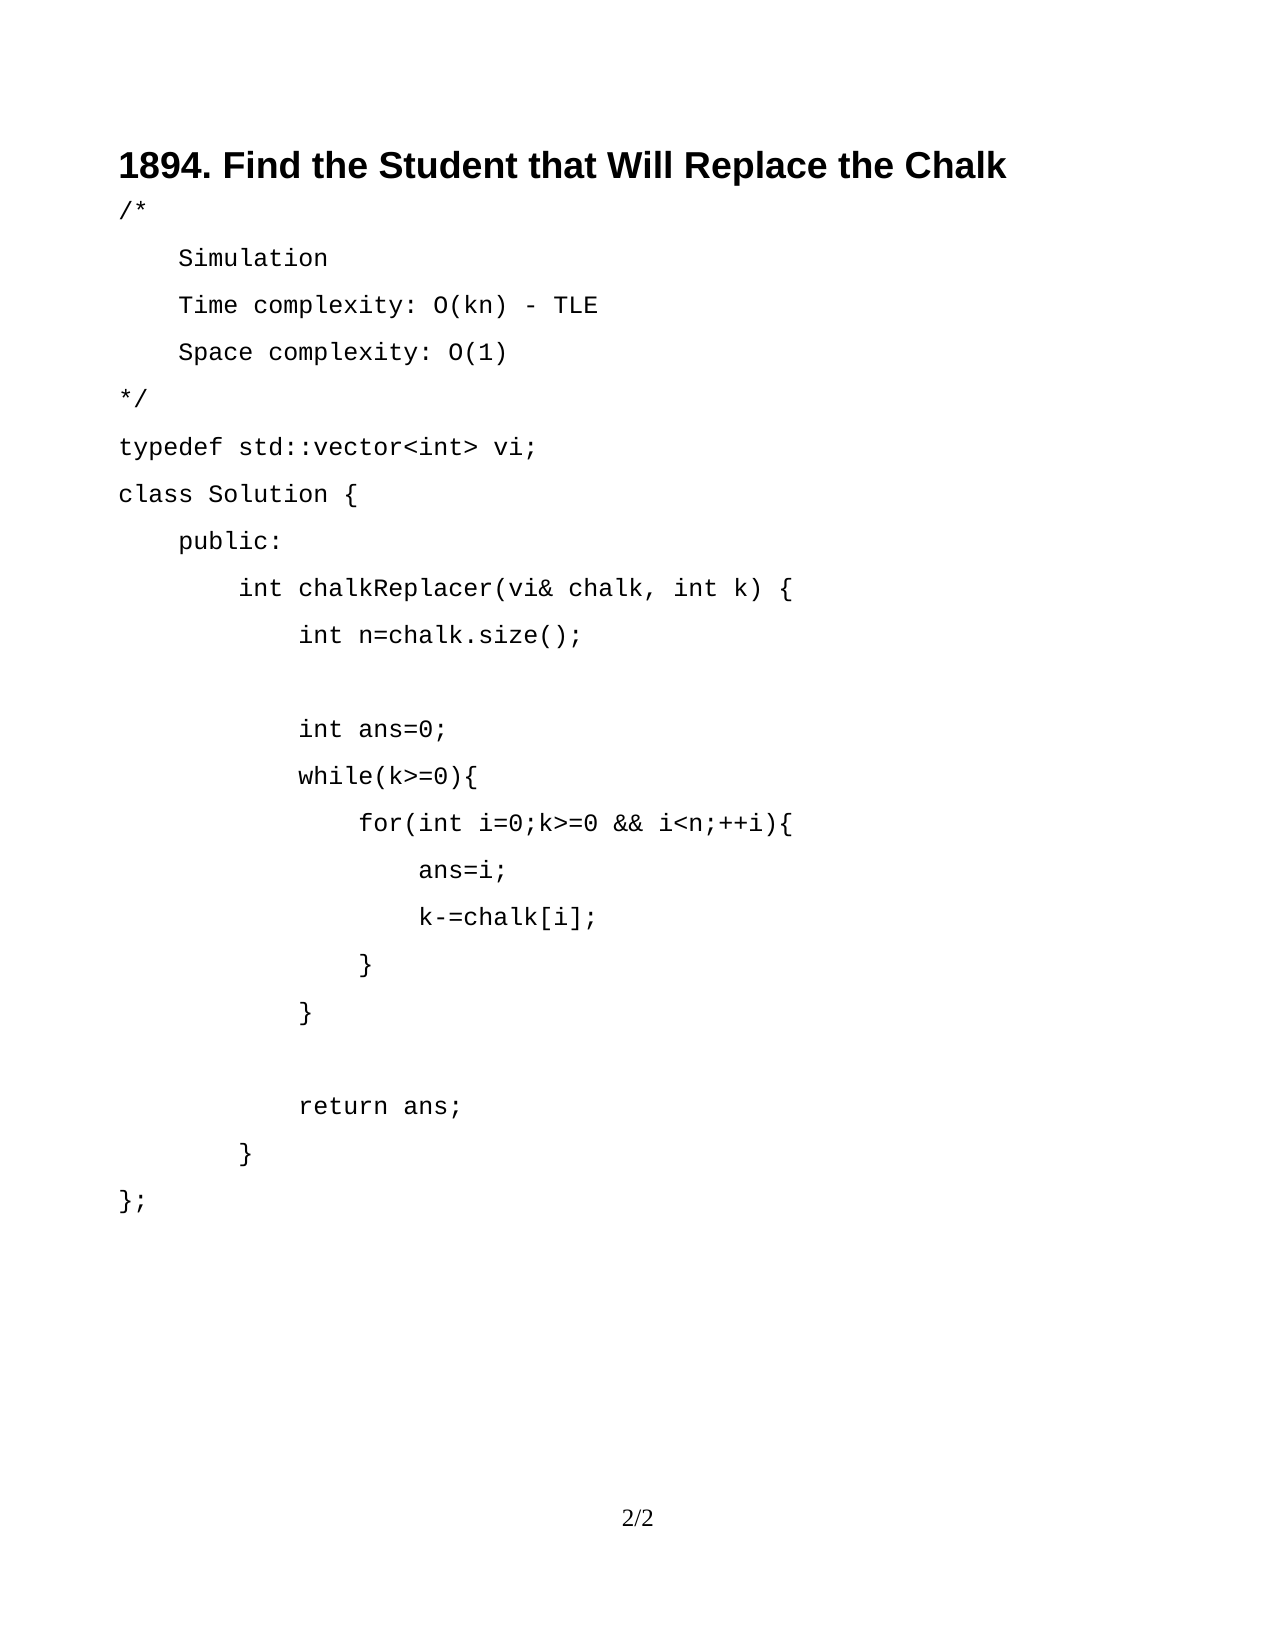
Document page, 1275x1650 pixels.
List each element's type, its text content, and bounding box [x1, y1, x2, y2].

text public: [118, 528, 1157, 557]
text } [118, 999, 1157, 1027]
text } [118, 1140, 1157, 1169]
text for(int i=0;k>=0 && i<n;++i){ [118, 811, 1157, 839]
text return ans; [118, 1093, 1157, 1122]
text */ [118, 387, 1157, 415]
text int chalkReplacer(vi& chalk, int k) { [118, 575, 1157, 604]
text k-=chalk[i]; [118, 905, 1157, 933]
text Simulation [118, 246, 1157, 274]
text typedef std::vector<int> vi; [118, 434, 1157, 462]
text int ans=0; [118, 717, 1157, 745]
text /* [118, 199, 1157, 227]
text }; [118, 1187, 1157, 1216]
text Space complexity: O(1) [118, 340, 1157, 368]
text class Solution { [118, 481, 1157, 509]
text } [118, 952, 1157, 980]
subtitle 1894. Find the Student that Will Replace the Chalk [118, 143, 1157, 186]
text while(k>=0){ [118, 764, 1157, 792]
text Time complexity: O(kn) - TLE [118, 293, 1157, 321]
text ans=i; [118, 858, 1157, 886]
text int n=chalk.size(); [118, 622, 1157, 651]
